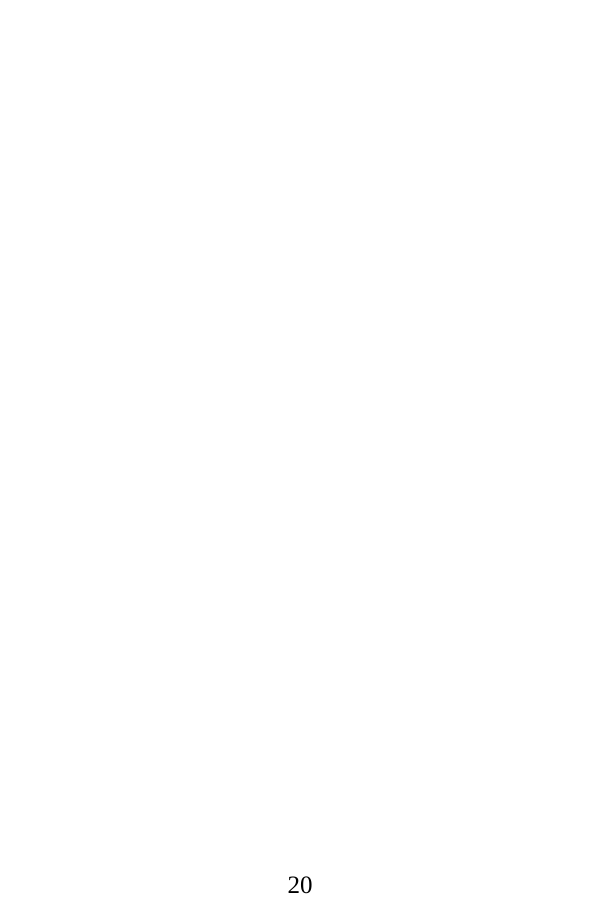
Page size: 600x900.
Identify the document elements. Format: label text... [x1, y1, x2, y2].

text . . . [37, 560, 562, 582]
text Cait felt too depressed to take a walk, a feeling which then spread to me. Around 230, I set off for Aldi and bought grapes, citrus, bananas, peas. I texted Cait, “I can give you another chance,” and she replied, “Haha, right on.” [37, 264, 562, 378]
text . . . [37, 219, 562, 242]
text I woke at nine after lots of dreams with strangers. My three blankets were very heavy. I made a coffee, listened to Magnolia by Okonski and wrote in my journal. [37, 719, 562, 809]
text III.XXIV [37, 37, 562, 60]
text I sat with Michel, Kari and Maria for a moment at the Brew Pump and then walked home, unpacked my groceries, made a coffee and wrote in my journal. I texted w/ Hannah, walked to the market for toothpaste & chicken noodle soup, ate it at the Brew Pump, came home, looked at my phone and wrote in my journal. [37, 378, 562, 537]
text I woke at 11 to a text from Cait; her tum would probably be unfit for a walk. I pulled Erica's truck further forward and parked the Mini behind it. Then, I packed my drums into their bags, made a coffee and wrote in my journal. [37, 83, 562, 196]
text I was content with my solitude but also worried about Cait. I fell asleep very early, maybe nine? [37, 605, 562, 651]
text III.XXV [37, 673, 562, 696]
